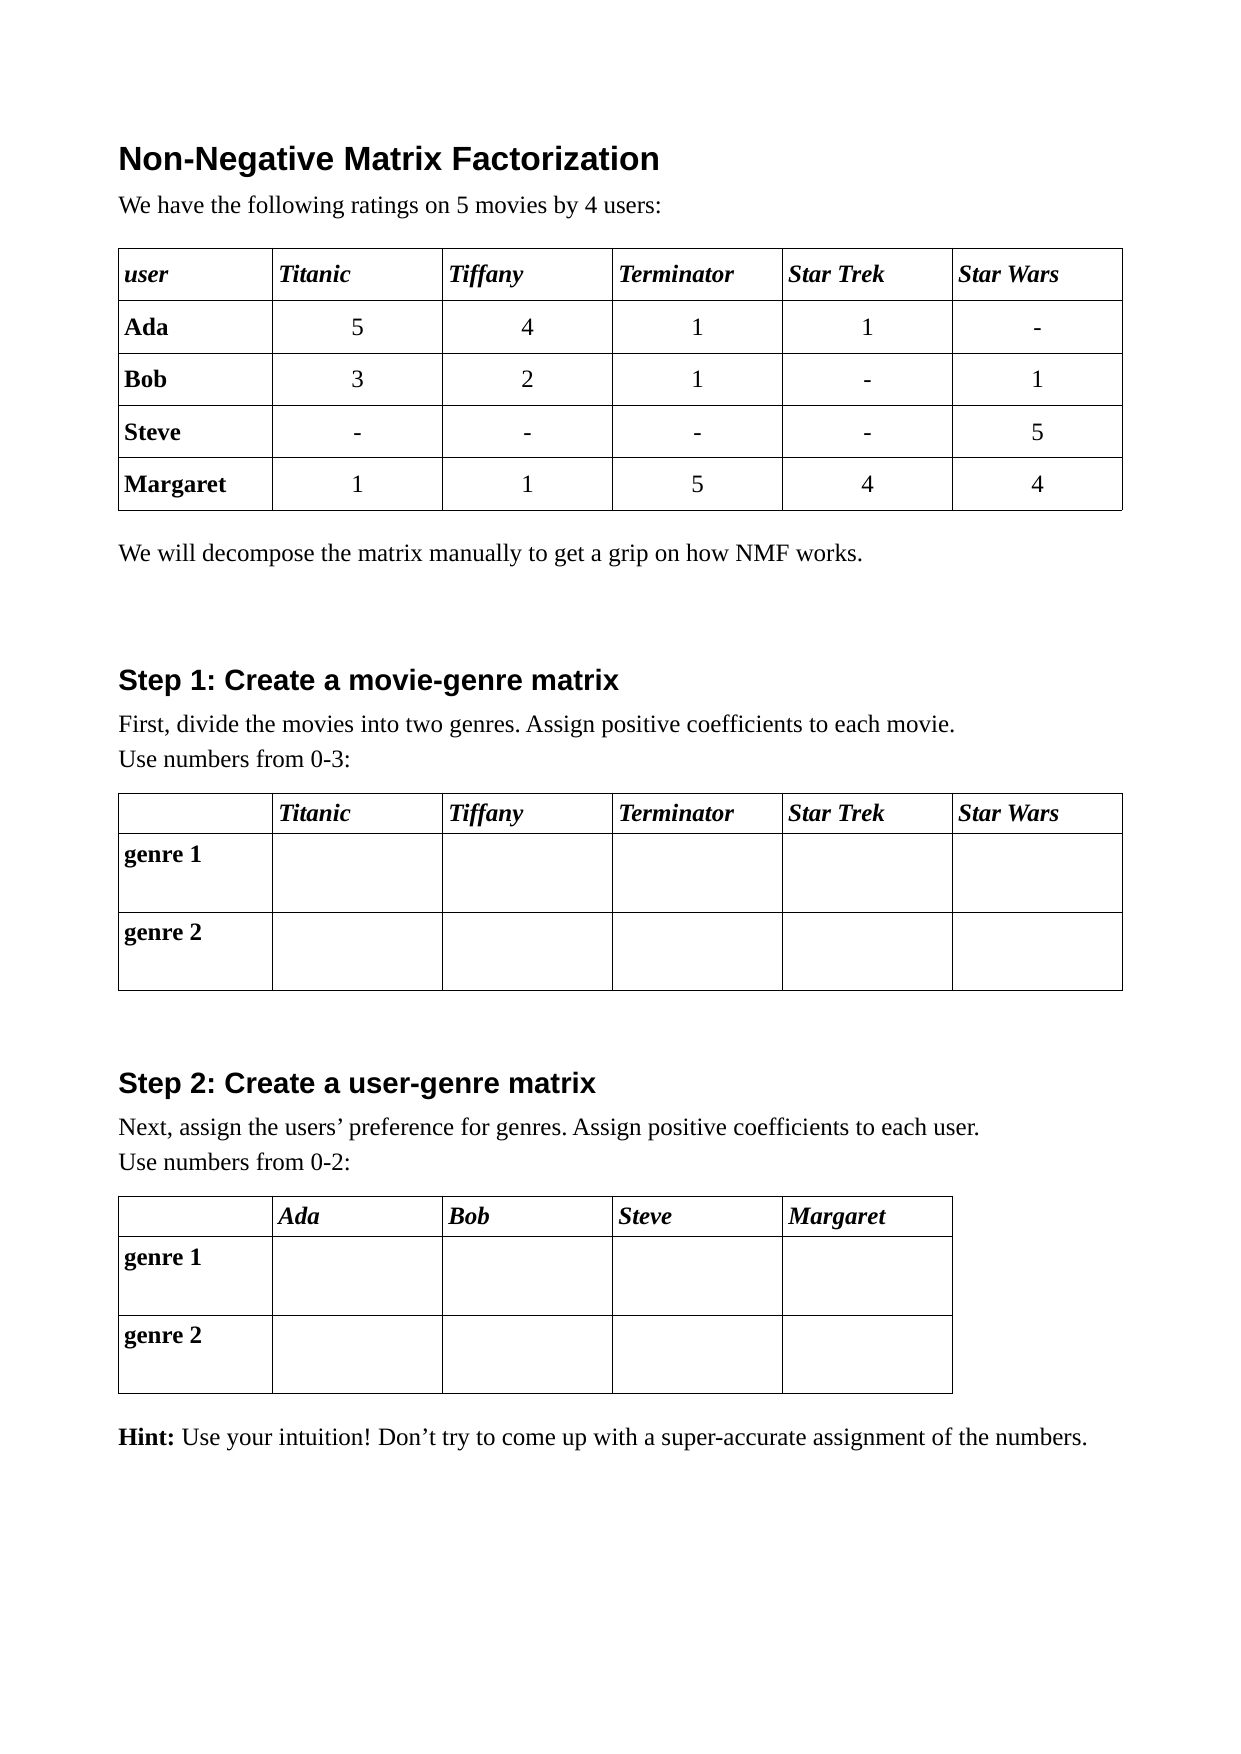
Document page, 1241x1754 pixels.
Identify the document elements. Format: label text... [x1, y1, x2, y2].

table_cell [953, 834, 1122, 912]
table_cell 2 [443, 354, 612, 405]
table_cell genre 1 [119, 1237, 272, 1314]
table_header Terminator [613, 794, 782, 833]
table_header user [119, 249, 272, 300]
table_cell 1 [273, 458, 442, 509]
table_cell genre 1 [119, 834, 272, 912]
subtitle Step 1: Create a movie-genre matrix [118, 663, 1122, 697]
table_cell [273, 913, 442, 990]
table_header Margaret [783, 1197, 952, 1236]
table_cell Margaret [119, 458, 272, 509]
table_header Star Wars [953, 249, 1122, 300]
table_cell 1 [953, 354, 1122, 405]
table_cell Bob [119, 354, 272, 405]
table_header Tiffany [443, 794, 612, 833]
table_cell 1 [443, 458, 612, 509]
table_cell - [783, 406, 952, 457]
table_cell - [783, 354, 952, 405]
table_cell 4 [783, 458, 952, 509]
table_header Titanic [273, 794, 442, 833]
table_header Star Trek [783, 794, 952, 833]
table_header Tiffany [443, 249, 612, 300]
subtitle Non-Negative Matrix Factorization [118, 139, 1122, 178]
table_cell [953, 913, 1122, 990]
table_cell genre 2 [119, 1316, 272, 1393]
table_cell genre 2 [119, 913, 272, 990]
text We have the following ratings on 5 movies by 4 users: [118, 190, 1122, 219]
table_cell 5 [273, 301, 442, 352]
table_cell [443, 1316, 612, 1393]
table_cell - [613, 406, 782, 457]
table_cell [783, 1237, 952, 1314]
table_header Steve [613, 1197, 782, 1236]
subtitle Step 2: Create a user-genre matrix [118, 1066, 1122, 1099]
table_cell [783, 834, 952, 912]
table_cell 1 [613, 354, 782, 405]
table_header [119, 1197, 272, 1236]
table_cell 3 [273, 354, 442, 405]
table_cell [443, 1237, 612, 1314]
table_cell - [953, 301, 1122, 352]
table_cell [783, 1316, 952, 1393]
table_cell - [273, 406, 442, 457]
table_header Titanic [273, 249, 442, 300]
table_cell 1 [783, 301, 952, 352]
table_cell [613, 913, 782, 990]
table_header Terminator [613, 249, 782, 300]
table_cell [613, 1237, 782, 1314]
table_header Ada [273, 1197, 442, 1236]
table_cell Steve [119, 406, 272, 457]
table_cell [613, 834, 782, 912]
table_cell [273, 1316, 442, 1393]
table_cell Ada [119, 301, 272, 352]
table_header Bob [443, 1197, 612, 1236]
table_cell [273, 834, 442, 912]
table_cell [273, 1237, 442, 1314]
table_header [119, 794, 272, 833]
table_header Star Trek [783, 249, 952, 300]
text We will decompose the matrix manually to get a grip on how NMF works. [118, 538, 1122, 567]
table_cell 1 [613, 301, 782, 352]
table_cell - [443, 406, 612, 457]
table_cell [613, 1316, 782, 1393]
table_cell 5 [953, 406, 1122, 457]
text First, divide the movies into two genres. Assign positive coefficients to each movie. Use numbers from 0-3: [118, 709, 1122, 772]
table_cell 4 [953, 458, 1122, 509]
table_cell 5 [613, 458, 782, 509]
table_cell [443, 834, 612, 912]
table_cell [783, 913, 952, 990]
table_cell [443, 913, 612, 990]
text Next, assign the users’ preference for genres. Assign positive coefficients to each user. Use numbers from 0-2: [118, 1112, 1122, 1175]
table_header Star Wars [953, 794, 1122, 833]
text Hint: Use your intuition! Don’t try to come up with a super-accurate assignment of the numbers. [118, 1422, 1122, 1451]
table_cell 4 [443, 301, 612, 352]
